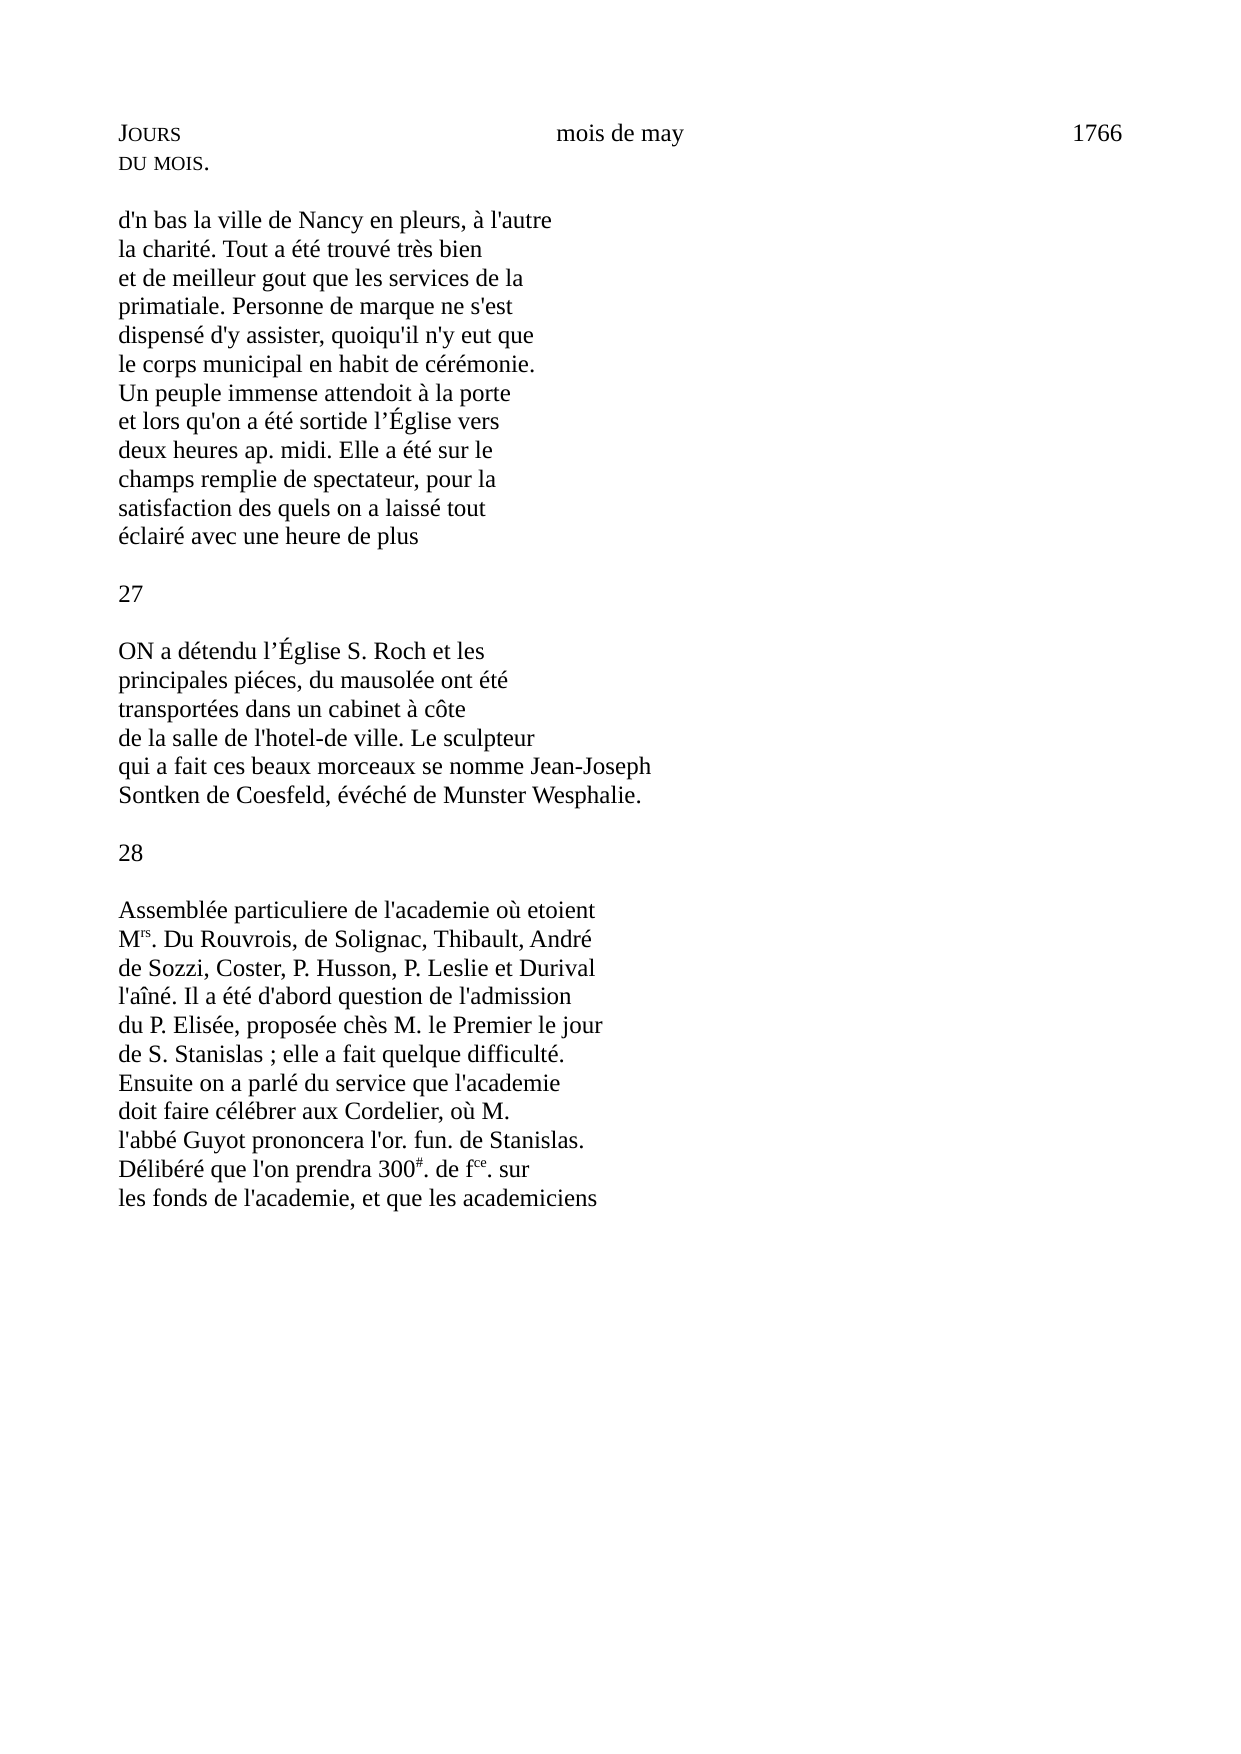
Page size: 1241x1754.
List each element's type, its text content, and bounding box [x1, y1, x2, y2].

text d'n bas la ville de Nancy en pleurs, à l'autre la charité. Tout a été trouvé très bien et de meilleur gout que les services de la primatiale. Personne de marque ne s'est dispensé d'y assister, quoiqu'il n'y eut que le corps municipal en habit de cérémonie. Un peuple immense attendoit à la porte et lors qu'on a été sortide l’Église vers deux heures ap. midi. Elle a été sur le champs remplie de spectateur, pour la satisfaction des quels on a laissé tout éclairé avec une heure de plus [118, 205, 1122, 550]
text 27 ON a détendu l’Église S. Roch et les principales piéces, du mausolée ont été transportées dans un cabinet à côte de la salle de l'hotel-de ville. Le sculpteur qui a fait ces beaux morceaux se nomme Jean-Joseph Sontken de Coesfeld, évéché de Munster Wesphalie. [118, 579, 1122, 809]
text 28 Assemblée particuliere de l'academie où etoient Mrs. Du Rouvrois, de Solignac, Thibault, André de Sozzi, Coster, P. Husson, P. Leslie et Durival l'aîné. Il a été d'abord question de l'admission du P. Elisée, proposée chès M. le Premier le jour de S. Stanislas ; elle a fait quelque difficulté. Ensuite on a parlé du service que l'academie doit faire célébrer aux Cordelier, où M. l'abbé Guyot prononcera l'or. fun. de Stanislas. Délibéré que l'on prendra 300#. de fce. sur les fonds de l'academie, et que les academiciens [118, 838, 1122, 1211]
